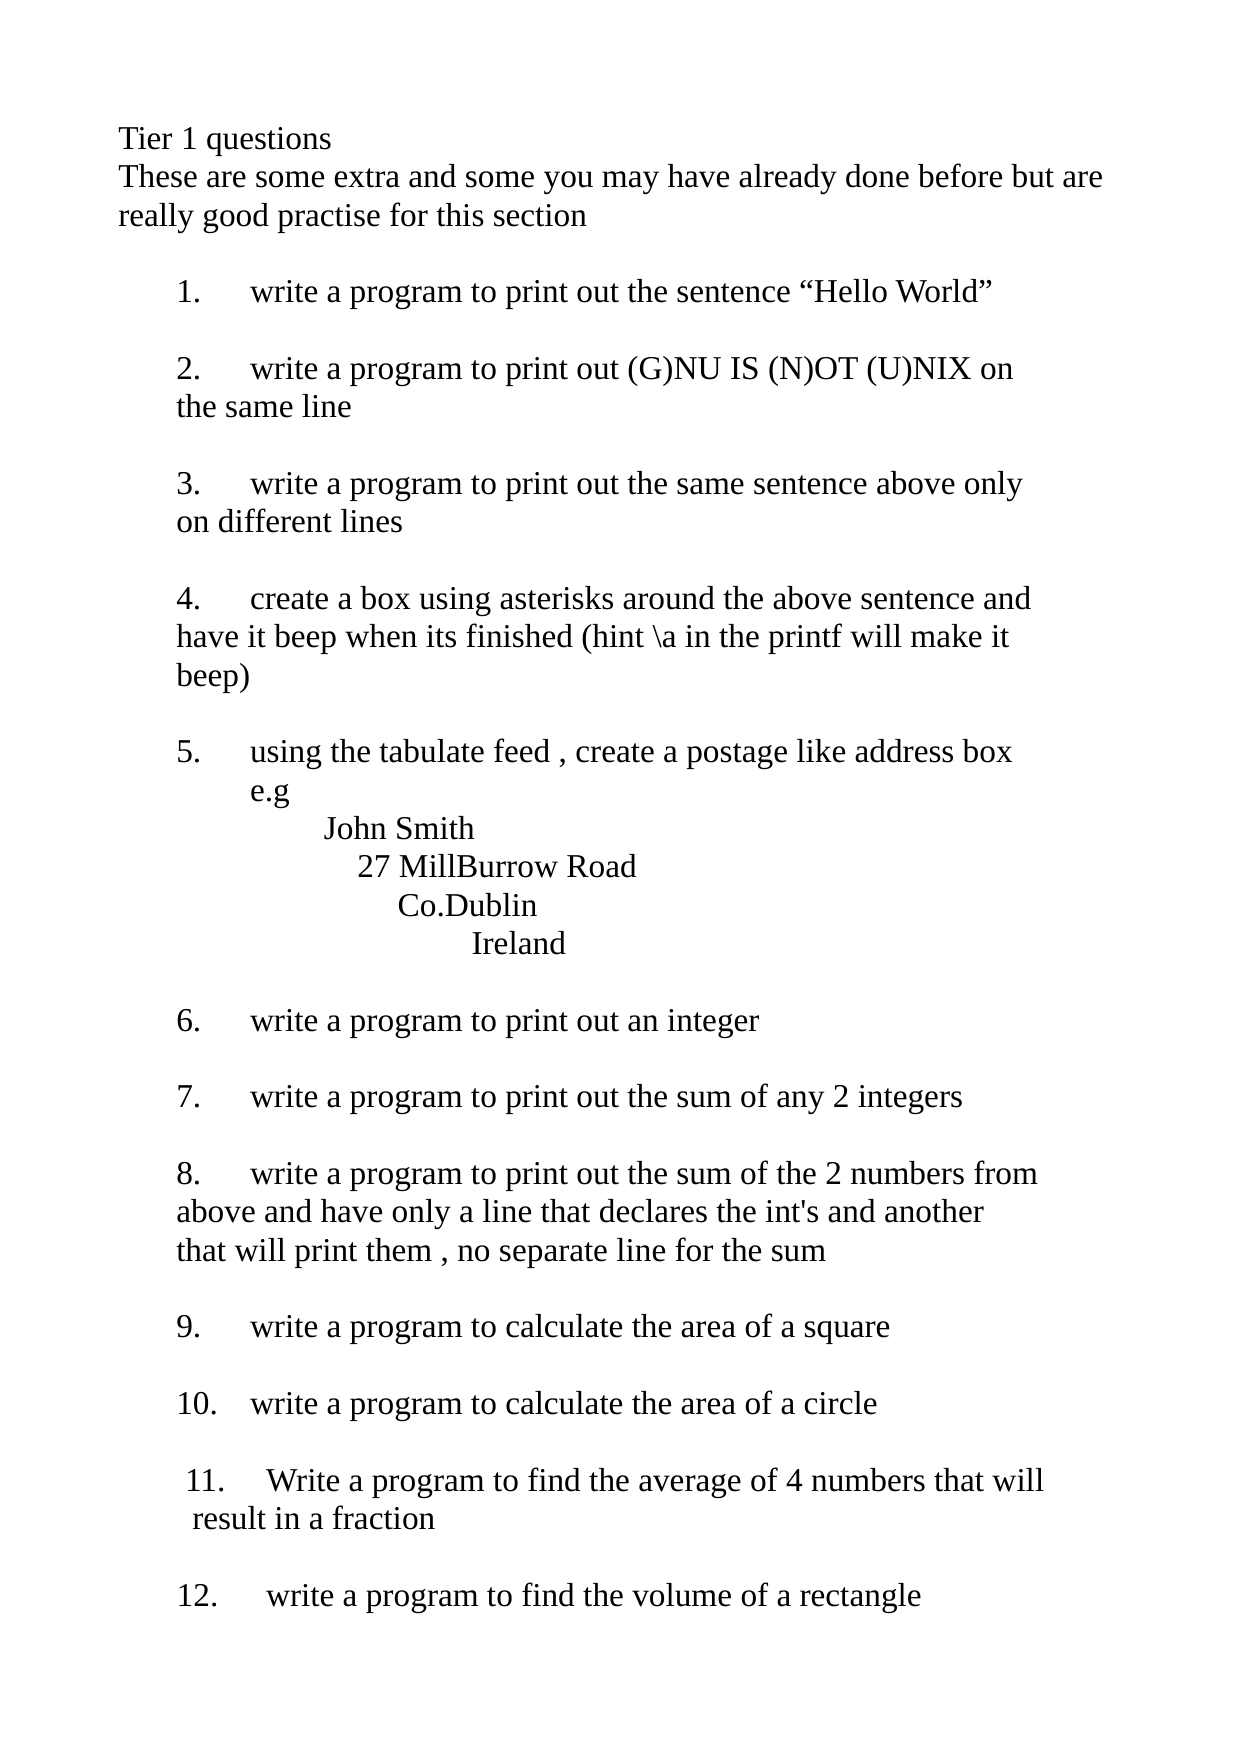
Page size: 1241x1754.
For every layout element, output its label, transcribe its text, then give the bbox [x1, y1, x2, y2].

text 3. write a program to print out the same sentence above only on different lines [176, 463, 1041, 540]
text 1. write a program to print out the sentence “Hello World” [176, 271, 1041, 310]
text 4. create a box using asterisks around the above sentence and have it beep when its finished (hint \a in the printf will make it beep) [176, 578, 1041, 693]
text 6. write a program to print out an integer [176, 1000, 1041, 1038]
text 2. write a program to print out (G)NU IS (N)OT (U)NIX on the same line [176, 348, 1041, 425]
text 7. write a program to print out the sum of any 2 integers [176, 1076, 1041, 1115]
text Ireland [176, 923, 1041, 961]
text 5. using the tabulate feed , create a postage like address box [176, 731, 1041, 770]
text These are some extra and some you may have already done before but are really good practise for this section [118, 156, 1122, 233]
text 12. write a program to find the volume of a rectangle [118, 1575, 1122, 1613]
text 27 MillBurrow Road [176, 846, 1041, 885]
text 9. write a program to calculate the area of a square [176, 1306, 1041, 1345]
text John Smith [176, 808, 1041, 846]
text e.g [176, 770, 1041, 808]
text 11. Write a program to find the average of 4 numbers that will result in a fraction [118, 1460, 1122, 1536]
text 8. write a program to print out the sum of the 2 numbers from above and have only a line that declares the int's and another that will print them , no separate line for the sum [176, 1153, 1041, 1268]
text Co.Dublin [176, 885, 1041, 923]
text 10. write a program to calculate the area of a circle [176, 1383, 1041, 1421]
text Tier 1 questions [118, 118, 1122, 156]
